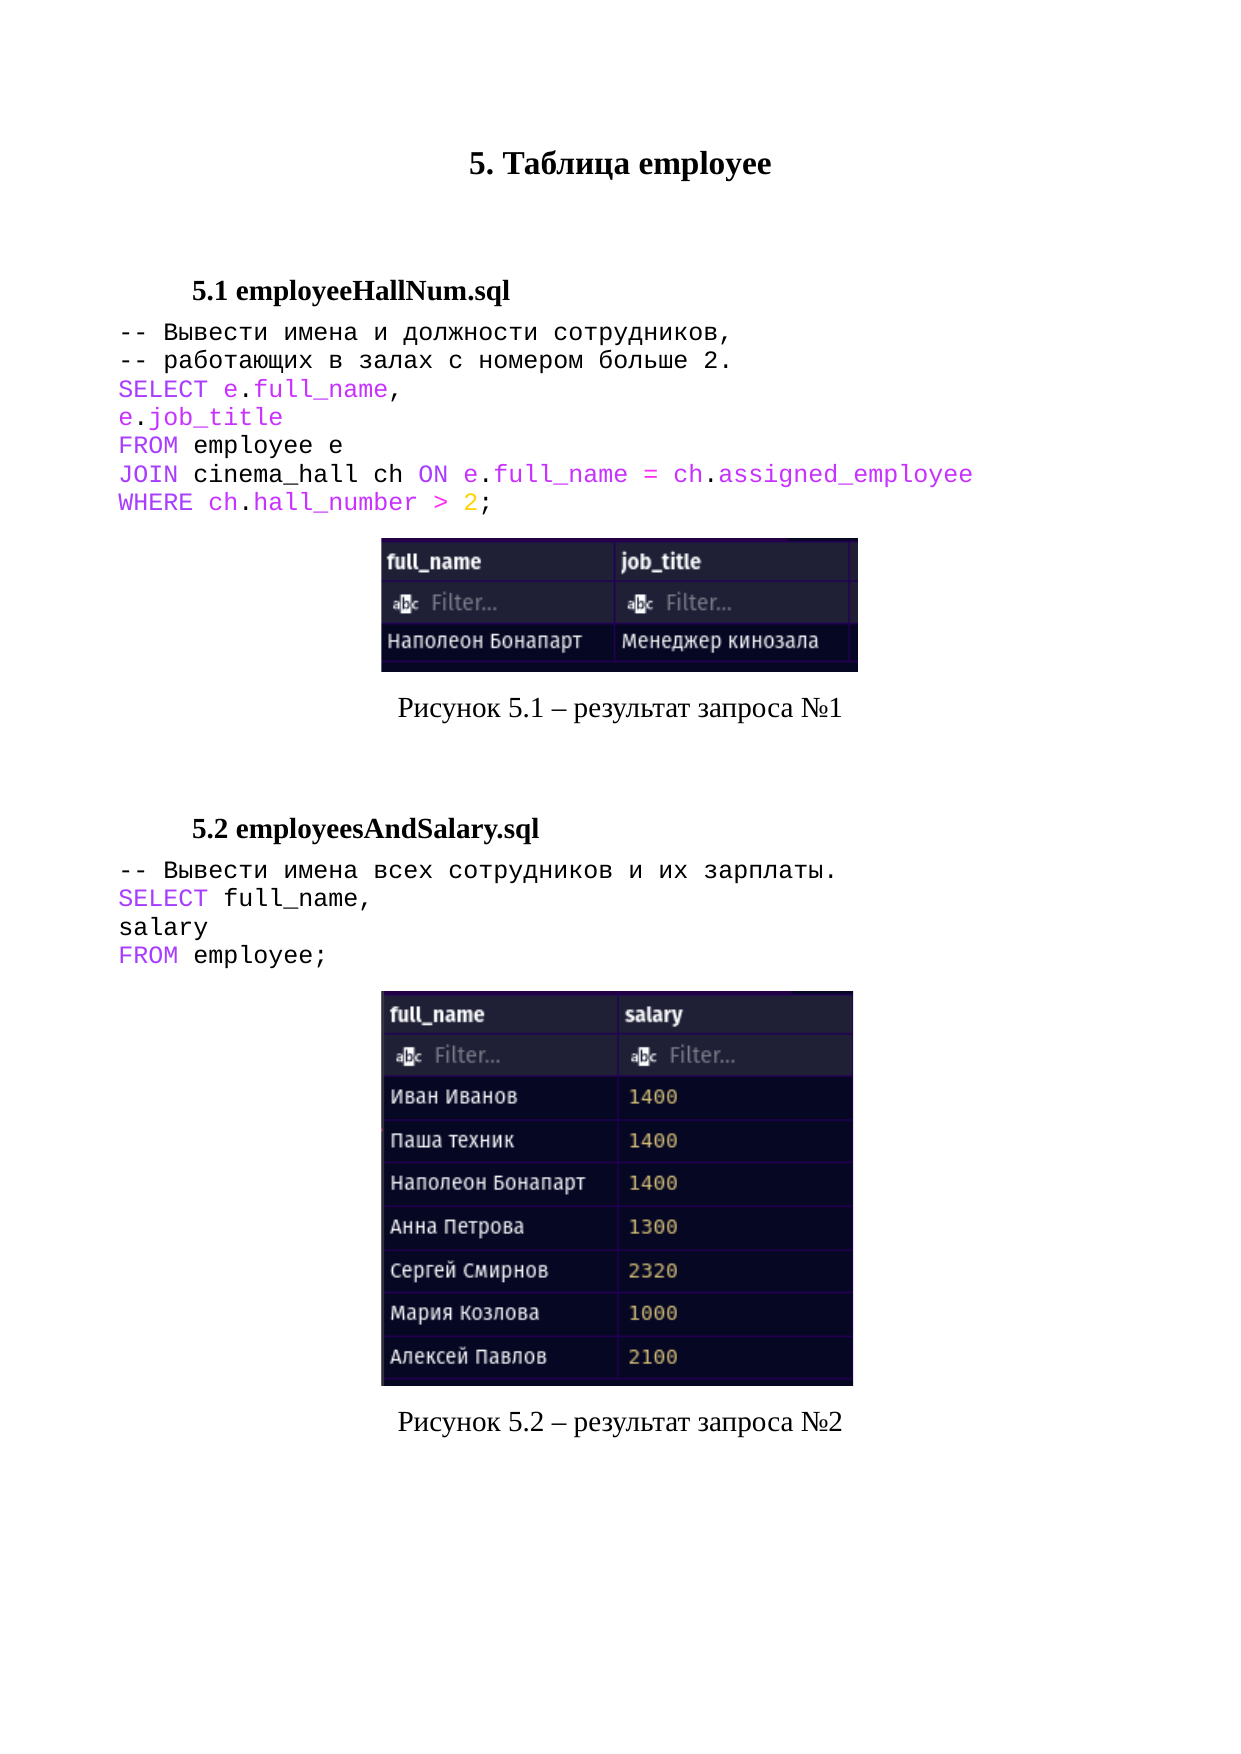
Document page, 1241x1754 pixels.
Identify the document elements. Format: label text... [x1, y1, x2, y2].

text JOIN cinema_hall ch ON e.full_name = ch.assigned_employee [118, 461, 1122, 489]
text -- Вывести имена и должности сотрудников, [118, 319, 1122, 348]
text e.job_title [118, 404, 1122, 433]
subtitle 5.2 employeesAndSalary.sql [118, 811, 1122, 845]
picture [381, 991, 854, 1386]
text FROM employee e [118, 433, 1122, 461]
subtitle 5.1 employeeHallNum.sql [118, 273, 1122, 307]
text FROM employee; [118, 942, 1122, 971]
subtitle 5. Таблица employee [118, 143, 1122, 181]
text WHERE ch.hall_number > 2; [118, 489, 1122, 518]
text SELECT full_name, [118, 886, 1122, 914]
text salary [118, 914, 1122, 942]
text -- работающих в залах с номером больше 2. [118, 348, 1122, 376]
text Рисунок 5.1 – результат запроса №1 [118, 690, 1122, 724]
picture [381, 538, 858, 672]
text Рисунок 5.2 – результат запроса №2 [118, 1404, 1122, 1437]
text -- Вывести имена всех сотрудников и их зарплаты. [118, 857, 1122, 886]
text SELECT e.full_name, [118, 376, 1122, 404]
